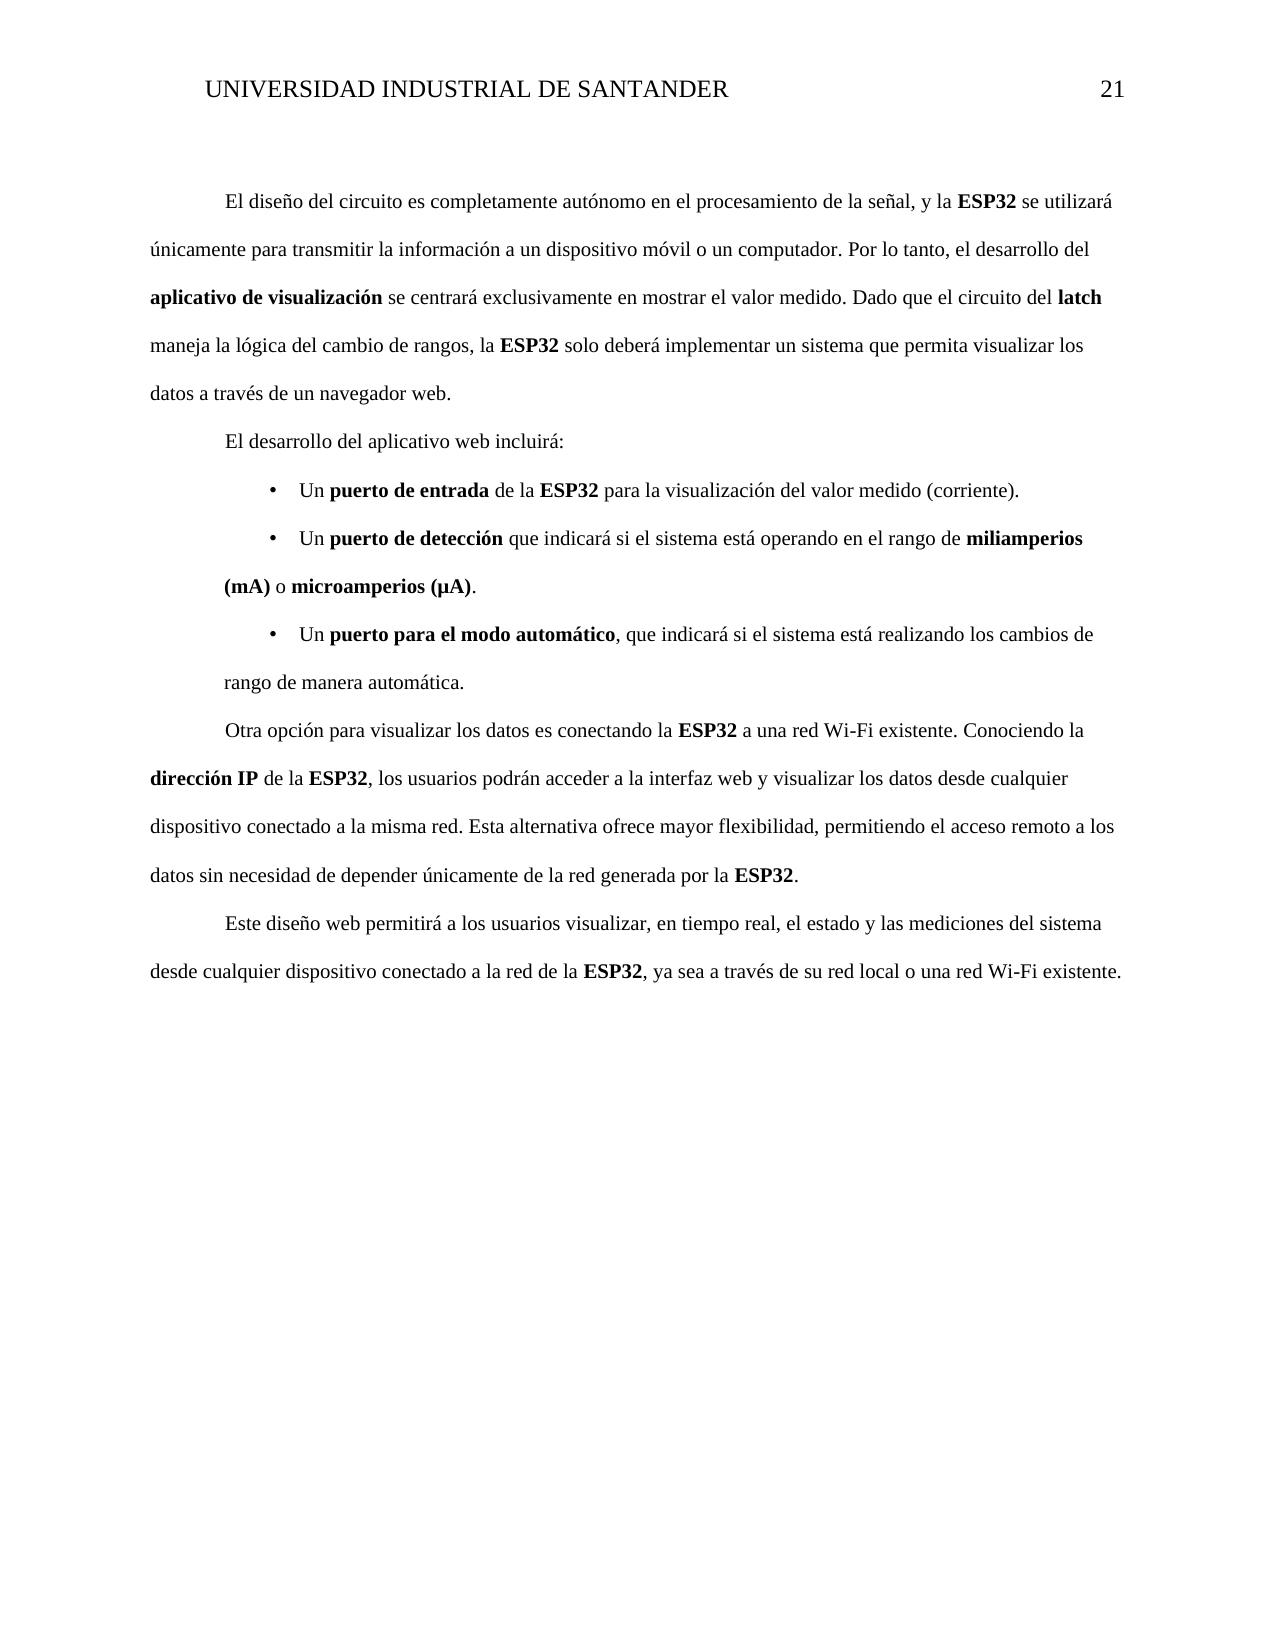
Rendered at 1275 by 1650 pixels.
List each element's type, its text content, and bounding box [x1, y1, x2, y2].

list Un puerto de detección que indicará si el sistema está operando en el rango de miliamperios (mA) o microamperios (µA). [194, 526, 1125, 598]
list Un puerto de entrada de la ESP32 para la visualización del valor medido (corriente). [194, 477, 1125, 502]
text Este diseño web permitirá a los usuarios visualizar, en tiempo real, el estado y las mediciones del sistema desde cualquier dispositivo conectado a la red de la ESP32, ya sea a través de su red local o una red Wi-Fi existente. [150, 911, 1125, 983]
list Un puerto para el modo automático, que indicará si el sistema está realizando los cambios de rango de manera automática. [194, 622, 1125, 694]
text Otra opción para visualizar los datos es conectando la ESP32 a una red Wi-Fi existente. Conociendo la dirección IP de la ESP32, los usuarios podrán acceder a la interfaz web y visualizar los datos desde cualquier dispositivo conectado a la misma red. Esta alternativa ofrece mayor flexibilidad, permitiendo el acceso remoto a los datos sin necesidad de depender únicamente de la red generada por la ESP32. [150, 718, 1125, 887]
text El desarrollo del aplicativo web incluirá: [150, 429, 1125, 453]
text El diseño del circuito es completamente autónomo en el procesamiento de la señal, y la ESP32 se utilizará únicamente para transmitir la información a un dispositivo móvil o un computador. Por lo tanto, el desarrollo del aplicativo de visualización se centrará exclusivamente en mostrar el valor medido. Dado que el circuito del latch maneja la lógica del cambio de rangos, la ESP32 solo deberá implementar un sistema que permita visualizar los datos a través de un navegador web. [150, 189, 1125, 405]
